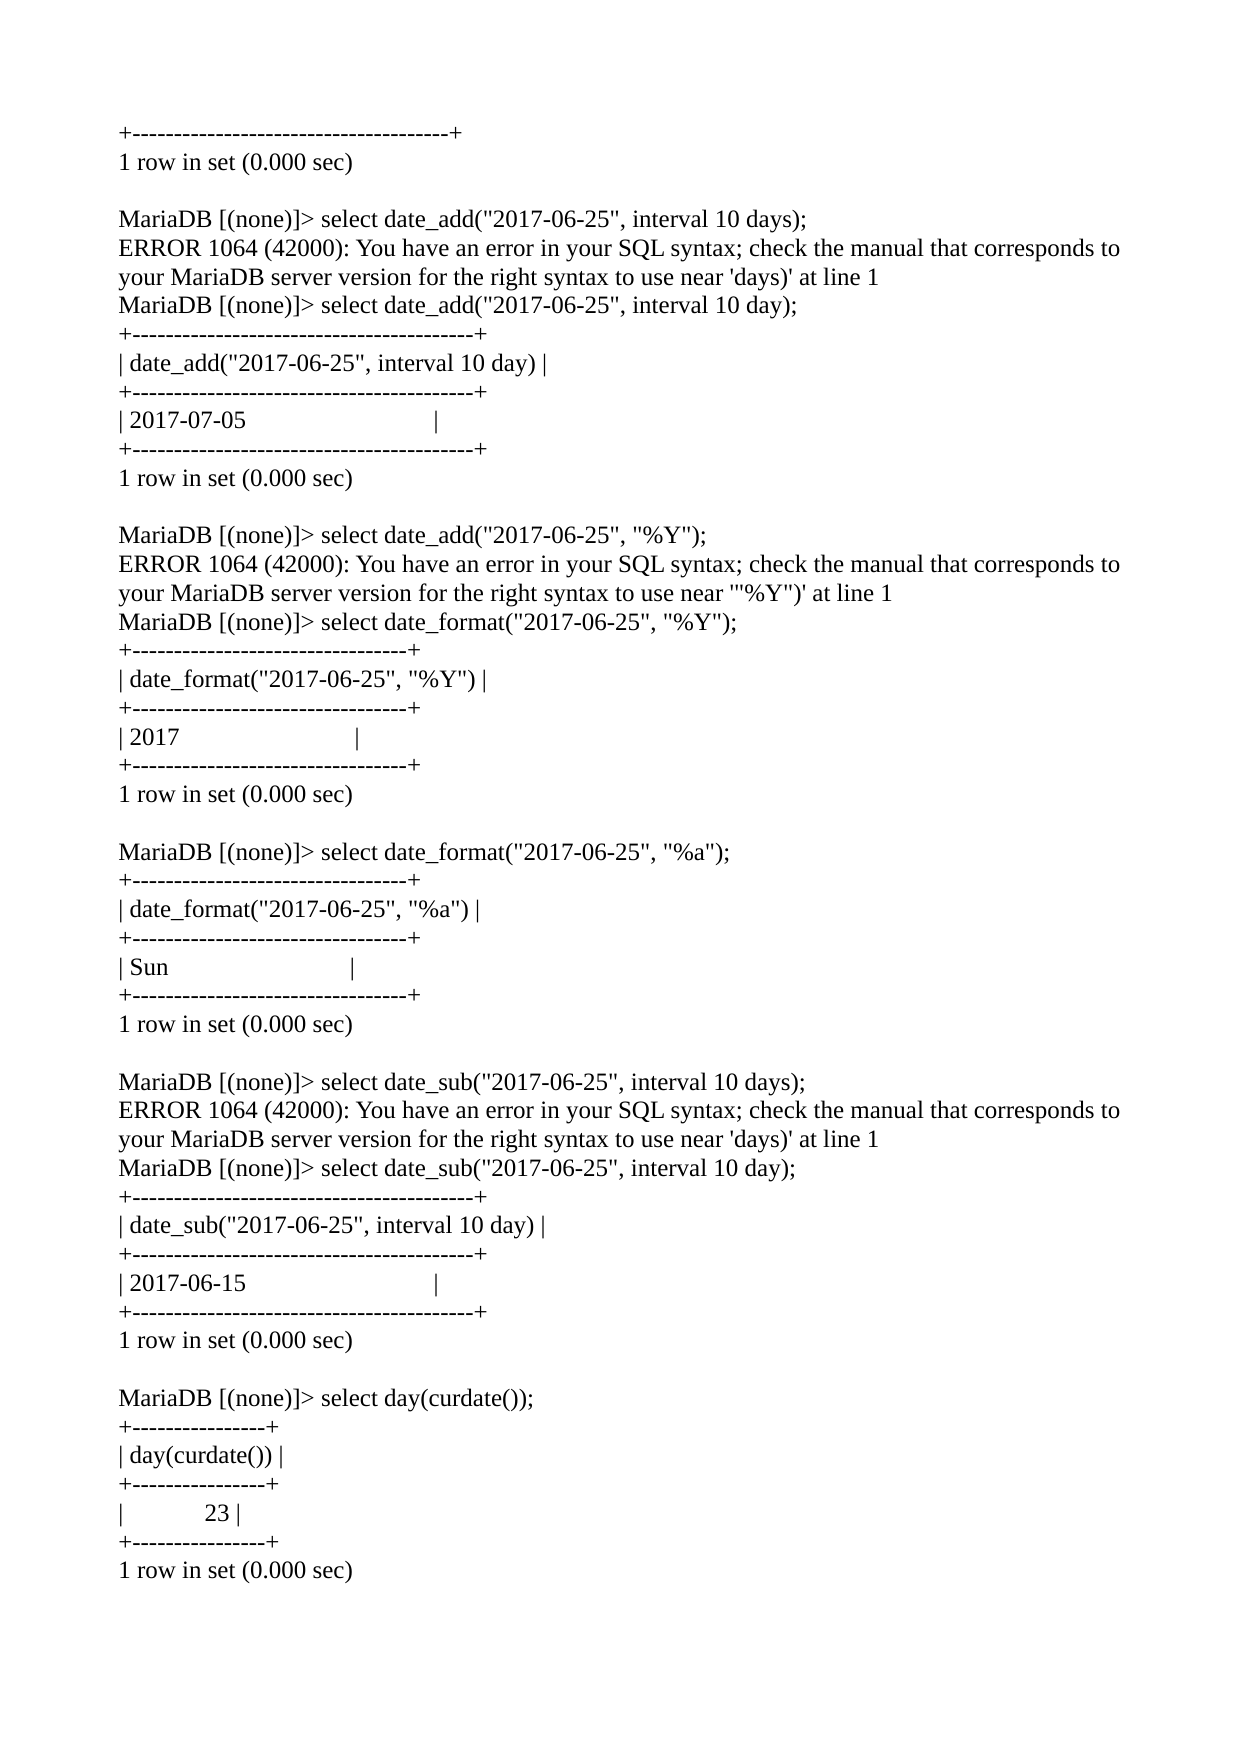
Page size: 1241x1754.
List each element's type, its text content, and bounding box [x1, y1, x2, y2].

text 1 row in set (0.000 sec) [118, 779, 1122, 808]
text MariaDB [(none)]> select date_sub("2017-06-25", interval 10 days); [118, 1067, 1122, 1096]
text +--------------------------------------+ [118, 118, 1122, 147]
text +-----------------------------------------+ [118, 434, 1122, 463]
text +---------------------------------+ [118, 636, 1122, 664]
text MariaDB [(none)]> select date_add("2017-06-25", interval 10 day); [118, 291, 1122, 319]
text ERROR 1064 (42000): You have an error in your SQL syntax; check the manual that corresponds to your MariaDB server version for the right syntax to use near '"%Y")' at line 1 [118, 549, 1122, 607]
text +----------------+ [118, 1469, 1122, 1498]
text | day(curdate()) | [118, 1441, 1122, 1469]
text ERROR 1064 (42000): You have an error in your SQL syntax; check the manual that corresponds to your MariaDB server version for the right syntax to use near 'days)' at line 1 [118, 1096, 1122, 1153]
text +-----------------------------------------+ [118, 1297, 1122, 1326]
text | date_sub("2017-06-25", interval 10 day) | [118, 1211, 1122, 1239]
text +---------------------------------+ [118, 693, 1122, 722]
text +----------------+ [118, 1527, 1122, 1556]
text | date_format("2017-06-25", "%Y") | [118, 664, 1122, 693]
text | date_format("2017-06-25", "%a") | [118, 894, 1122, 923]
text MariaDB [(none)]> select date_add("2017-06-25", interval 10 days); [118, 204, 1122, 233]
text ERROR 1064 (42000): You have an error in your SQL syntax; check the manual that corresponds to your MariaDB server version for the right syntax to use near 'days)' at line 1 [118, 233, 1122, 291]
text 1 row in set (0.000 sec) [118, 463, 1122, 492]
text 1 row in set (0.000 sec) [118, 1326, 1122, 1354]
text +---------------------------------+ [118, 866, 1122, 894]
text MariaDB [(none)]> select date_add("2017-06-25", "%Y"); [118, 521, 1122, 549]
text MariaDB [(none)]> select day(curdate()); [118, 1383, 1122, 1412]
text +---------------------------------+ [118, 923, 1122, 952]
text 1 row in set (0.000 sec) [118, 147, 1122, 176]
text | 23 | [118, 1498, 1122, 1527]
text | 2017 | [118, 722, 1122, 751]
text +-----------------------------------------+ [118, 1239, 1122, 1268]
text +---------------------------------+ [118, 981, 1122, 1009]
text +-----------------------------------------+ [118, 319, 1122, 348]
text 1 row in set (0.000 sec) [118, 1556, 1122, 1584]
text MariaDB [(none)]> select date_sub("2017-06-25", interval 10 day); [118, 1153, 1122, 1182]
text | Sun | [118, 952, 1122, 981]
text +----------------+ [118, 1412, 1122, 1441]
text | date_add("2017-06-25", interval 10 day) | [118, 348, 1122, 377]
text 1 row in set (0.000 sec) [118, 1009, 1122, 1038]
text | 2017-07-05 | [118, 406, 1122, 434]
text MariaDB [(none)]> select date_format("2017-06-25", "%Y"); [118, 607, 1122, 636]
text +---------------------------------+ [118, 751, 1122, 779]
text +-----------------------------------------+ [118, 377, 1122, 406]
text +-----------------------------------------+ [118, 1182, 1122, 1211]
text | 2017-06-15 | [118, 1268, 1122, 1297]
text MariaDB [(none)]> select date_format("2017-06-25", "%a"); [118, 837, 1122, 866]
